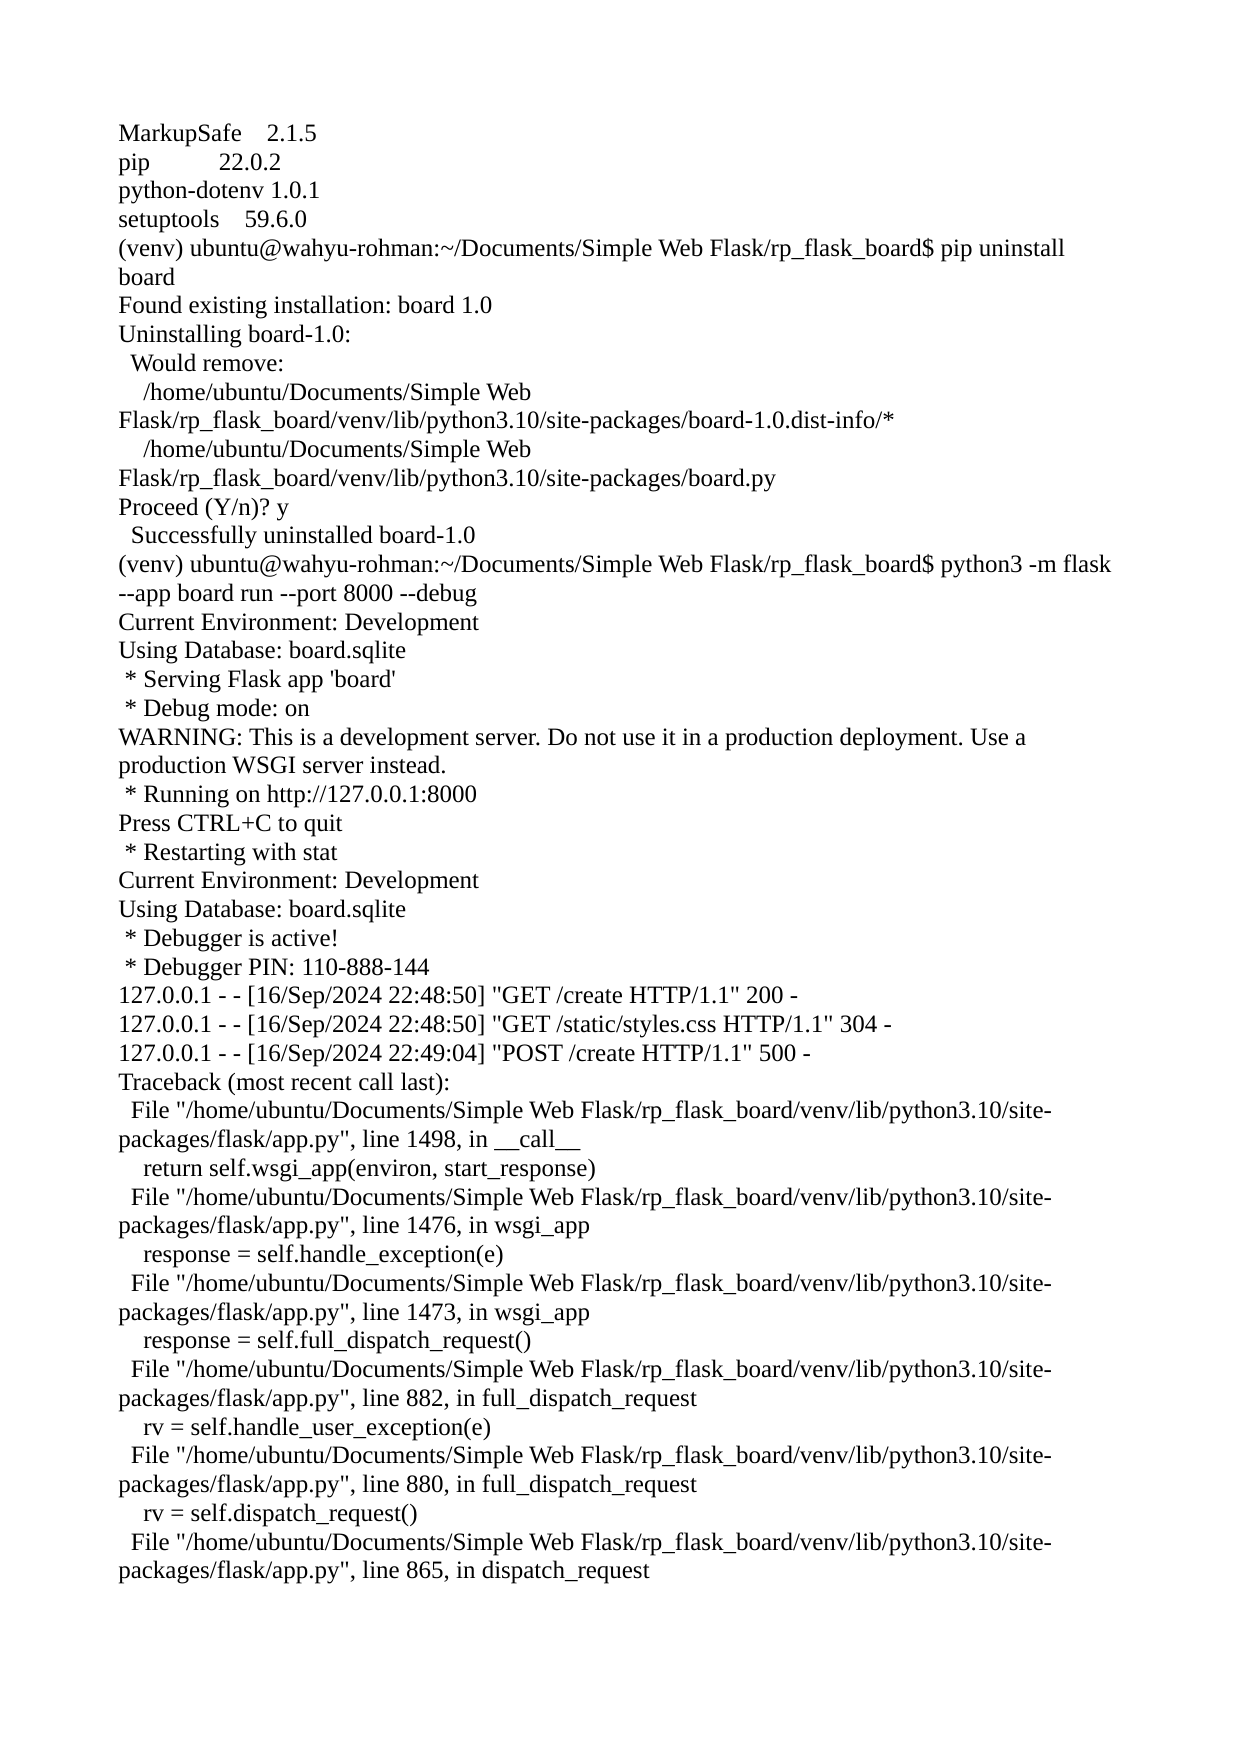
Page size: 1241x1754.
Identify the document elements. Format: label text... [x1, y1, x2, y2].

text MarkupSafe 2.1.5 [118, 118, 1122, 147]
text Uninstalling board-1.0: [118, 319, 1122, 348]
text Current Environment: Development [118, 607, 1122, 636]
text 127.0.0.1 - - [16/Sep/2024 22:48:50] "GET /static/styles.css HTTP/1.1" 304 - [118, 1009, 1122, 1038]
text setuptools 59.6.0 [118, 204, 1122, 233]
text rv = self.handle_user_exception(e) [118, 1412, 1122, 1441]
text response = self.full_dispatch_request() [118, 1326, 1122, 1354]
text /home/ubuntu/Documents/Simple Web Flask/rp_flask_board/venv/lib/python3.10/site-packages/board-1.0.dist-info/* [118, 377, 1122, 434]
text Proceed (Y/n)? y [118, 492, 1122, 521]
text Press CTRL+C to quit [118, 808, 1122, 837]
text File "/home/ubuntu/Documents/Simple Web Flask/rp_flask_board/venv/lib/python3.10/site-packages/flask/app.py", line 1473, in wsgi_app [118, 1268, 1122, 1326]
text 127.0.0.1 - - [16/Sep/2024 22:49:04] "POST /create HTTP/1.1" 500 - [118, 1038, 1122, 1067]
text * Restarting with stat [118, 837, 1122, 866]
text Current Environment: Development [118, 866, 1122, 894]
text Found existing installation: board 1.0 [118, 291, 1122, 319]
text Using Database: board.sqlite [118, 636, 1122, 664]
text * Debug mode: on [118, 693, 1122, 722]
text WARNING: This is a development server. Do not use it in a production deployment. Use a production WSGI server instead. [118, 722, 1122, 779]
text Would remove: [118, 348, 1122, 377]
text Successfully uninstalled board-1.0 [118, 521, 1122, 549]
text (venv) ubuntu@wahyu-rohman:~/Documents/Simple Web Flask/rp_flask_board$ pip uninstall board [118, 233, 1122, 291]
text response = self.handle_exception(e) [118, 1239, 1122, 1268]
text * Serving Flask app 'board' [118, 664, 1122, 693]
text File "/home/ubuntu/Documents/Simple Web Flask/rp_flask_board/venv/lib/python3.10/site-packages/flask/app.py", line 882, in full_dispatch_request [118, 1354, 1122, 1412]
text pip 22.0.2 [118, 147, 1122, 176]
text * Running on http://127.0.0.1:8000 [118, 779, 1122, 808]
text rv = self.dispatch_request() [118, 1498, 1122, 1527]
text File "/home/ubuntu/Documents/Simple Web Flask/rp_flask_board/venv/lib/python3.10/site-packages/flask/app.py", line 1498, in __call__ [118, 1096, 1122, 1153]
text (venv) ubuntu@wahyu-rohman:~/Documents/Simple Web Flask/rp_flask_board$ python3 -m flask --app board run --port 8000 --debug [118, 549, 1122, 607]
text Traceback (most recent call last): [118, 1067, 1122, 1096]
text * Debugger is active! [118, 923, 1122, 952]
text File "/home/ubuntu/Documents/Simple Web Flask/rp_flask_board/venv/lib/python3.10/site-packages/flask/app.py", line 1476, in wsgi_app [118, 1182, 1122, 1239]
text Using Database: board.sqlite [118, 894, 1122, 923]
text python-dotenv 1.0.1 [118, 176, 1122, 204]
text File "/home/ubuntu/Documents/Simple Web Flask/rp_flask_board/venv/lib/python3.10/site-packages/flask/app.py", line 865, in dispatch_request [118, 1527, 1122, 1584]
text 127.0.0.1 - - [16/Sep/2024 22:48:50] "GET /create HTTP/1.1" 200 - [118, 981, 1122, 1009]
text return self.wsgi_app(environ, start_response) [118, 1153, 1122, 1182]
text /home/ubuntu/Documents/Simple Web Flask/rp_flask_board/venv/lib/python3.10/site-packages/board.py [118, 434, 1122, 492]
text File "/home/ubuntu/Documents/Simple Web Flask/rp_flask_board/venv/lib/python3.10/site-packages/flask/app.py", line 880, in full_dispatch_request [118, 1441, 1122, 1498]
text * Debugger PIN: 110-888-144 [118, 952, 1122, 981]
